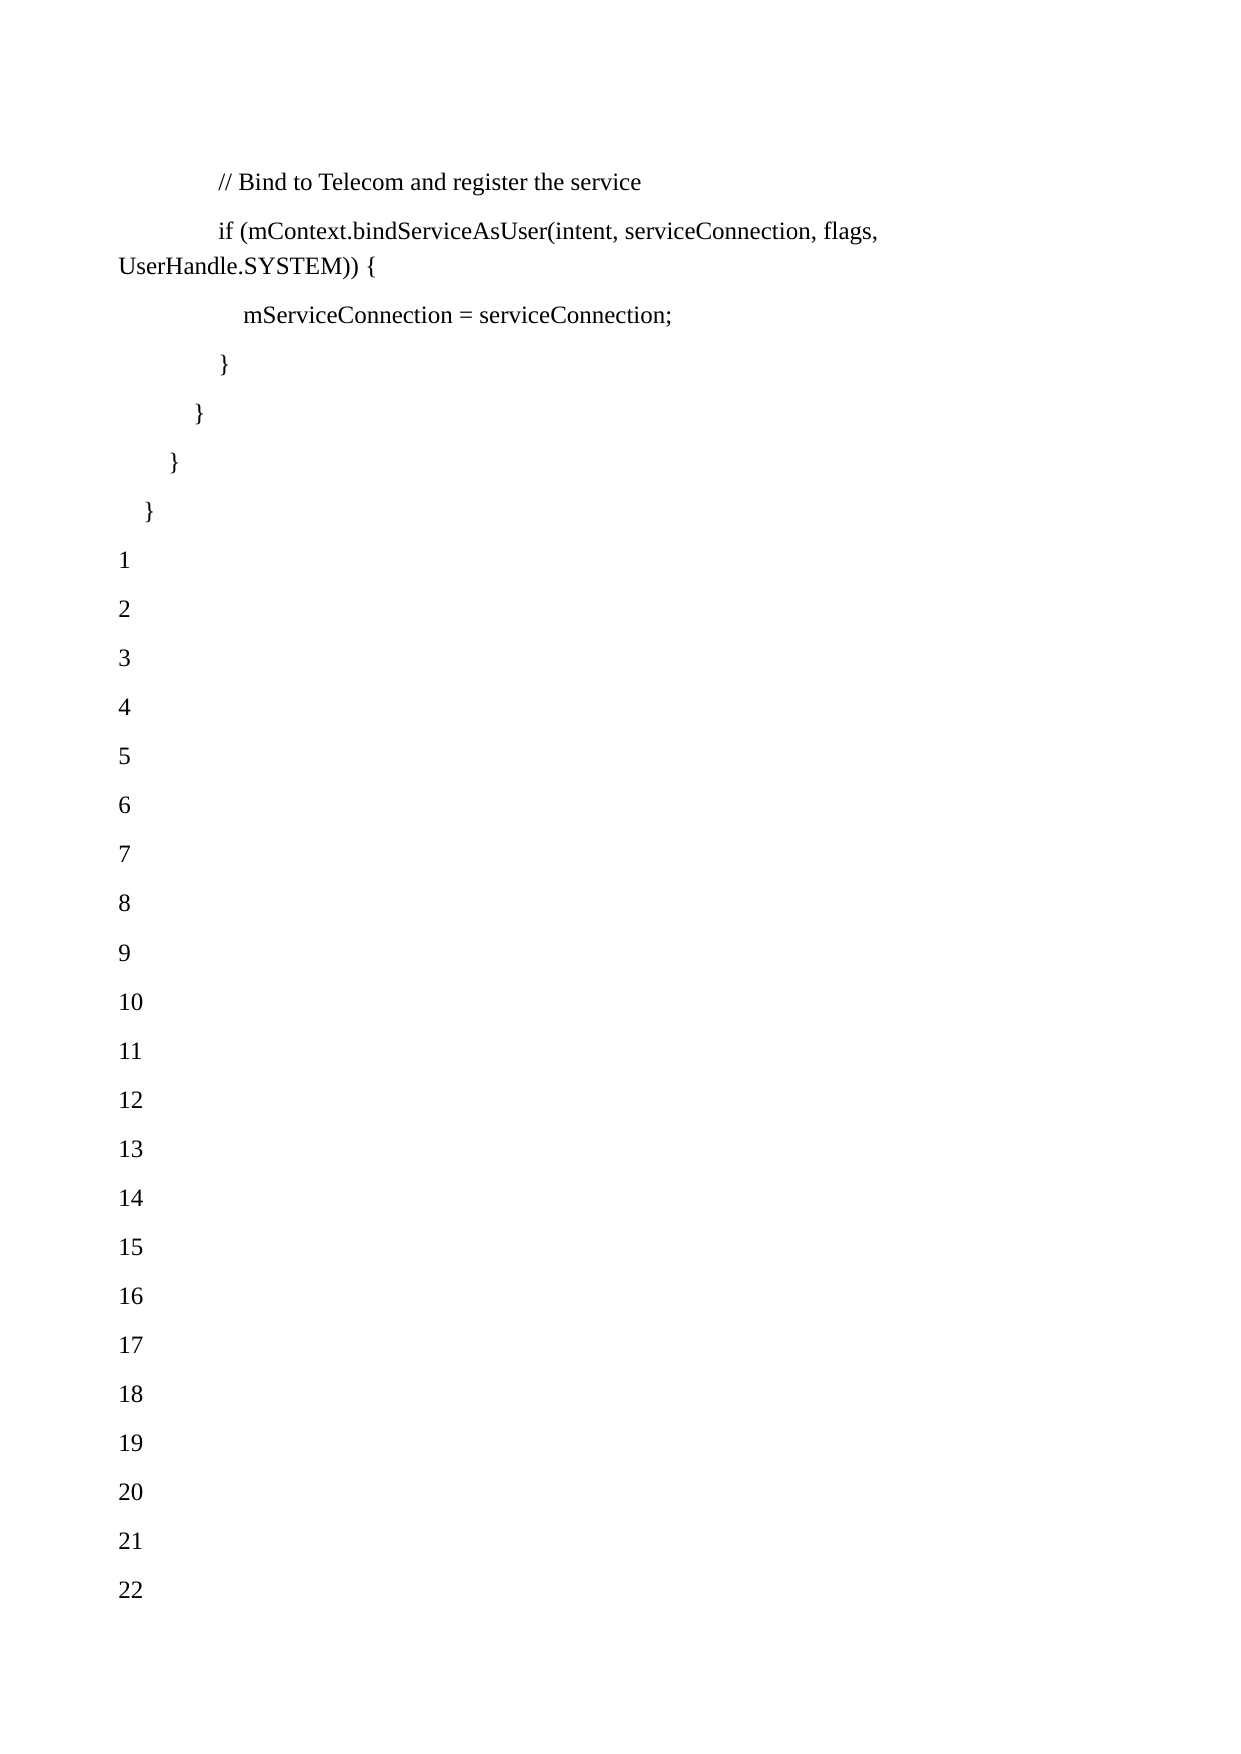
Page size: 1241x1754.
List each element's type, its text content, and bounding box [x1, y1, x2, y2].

text 15 [118, 1232, 1122, 1261]
text 18 [118, 1379, 1122, 1408]
text 16 [118, 1281, 1122, 1310]
text } [118, 398, 1122, 427]
text 1 [118, 545, 1122, 574]
text 11 [118, 1036, 1122, 1064]
text 19 [118, 1428, 1122, 1457]
text 6 [118, 790, 1122, 819]
text } [118, 349, 1122, 378]
text 3 [118, 643, 1122, 672]
text mServiceConnection = serviceConnection; [118, 300, 1122, 328]
text 12 [118, 1085, 1122, 1113]
text 7 [118, 839, 1122, 868]
text } [118, 496, 1122, 525]
text 22 [118, 1575, 1122, 1604]
text 8 [118, 888, 1122, 917]
text 5 [118, 741, 1122, 770]
text 13 [118, 1134, 1122, 1163]
text 9 [118, 938, 1122, 966]
text if (mContext.bindServiceAsUser(intent, serviceConnection, flags, UserHandle.SYSTEM)) { [118, 216, 1122, 279]
text 14 [118, 1183, 1122, 1212]
text 17 [118, 1330, 1122, 1359]
text } [118, 447, 1122, 476]
text // Bind to Telecom and register the service [118, 167, 1122, 196]
text 21 [118, 1526, 1122, 1555]
text 4 [118, 692, 1122, 721]
text 2 [118, 594, 1122, 623]
text 20 [118, 1477, 1122, 1506]
text 10 [118, 987, 1122, 1015]
